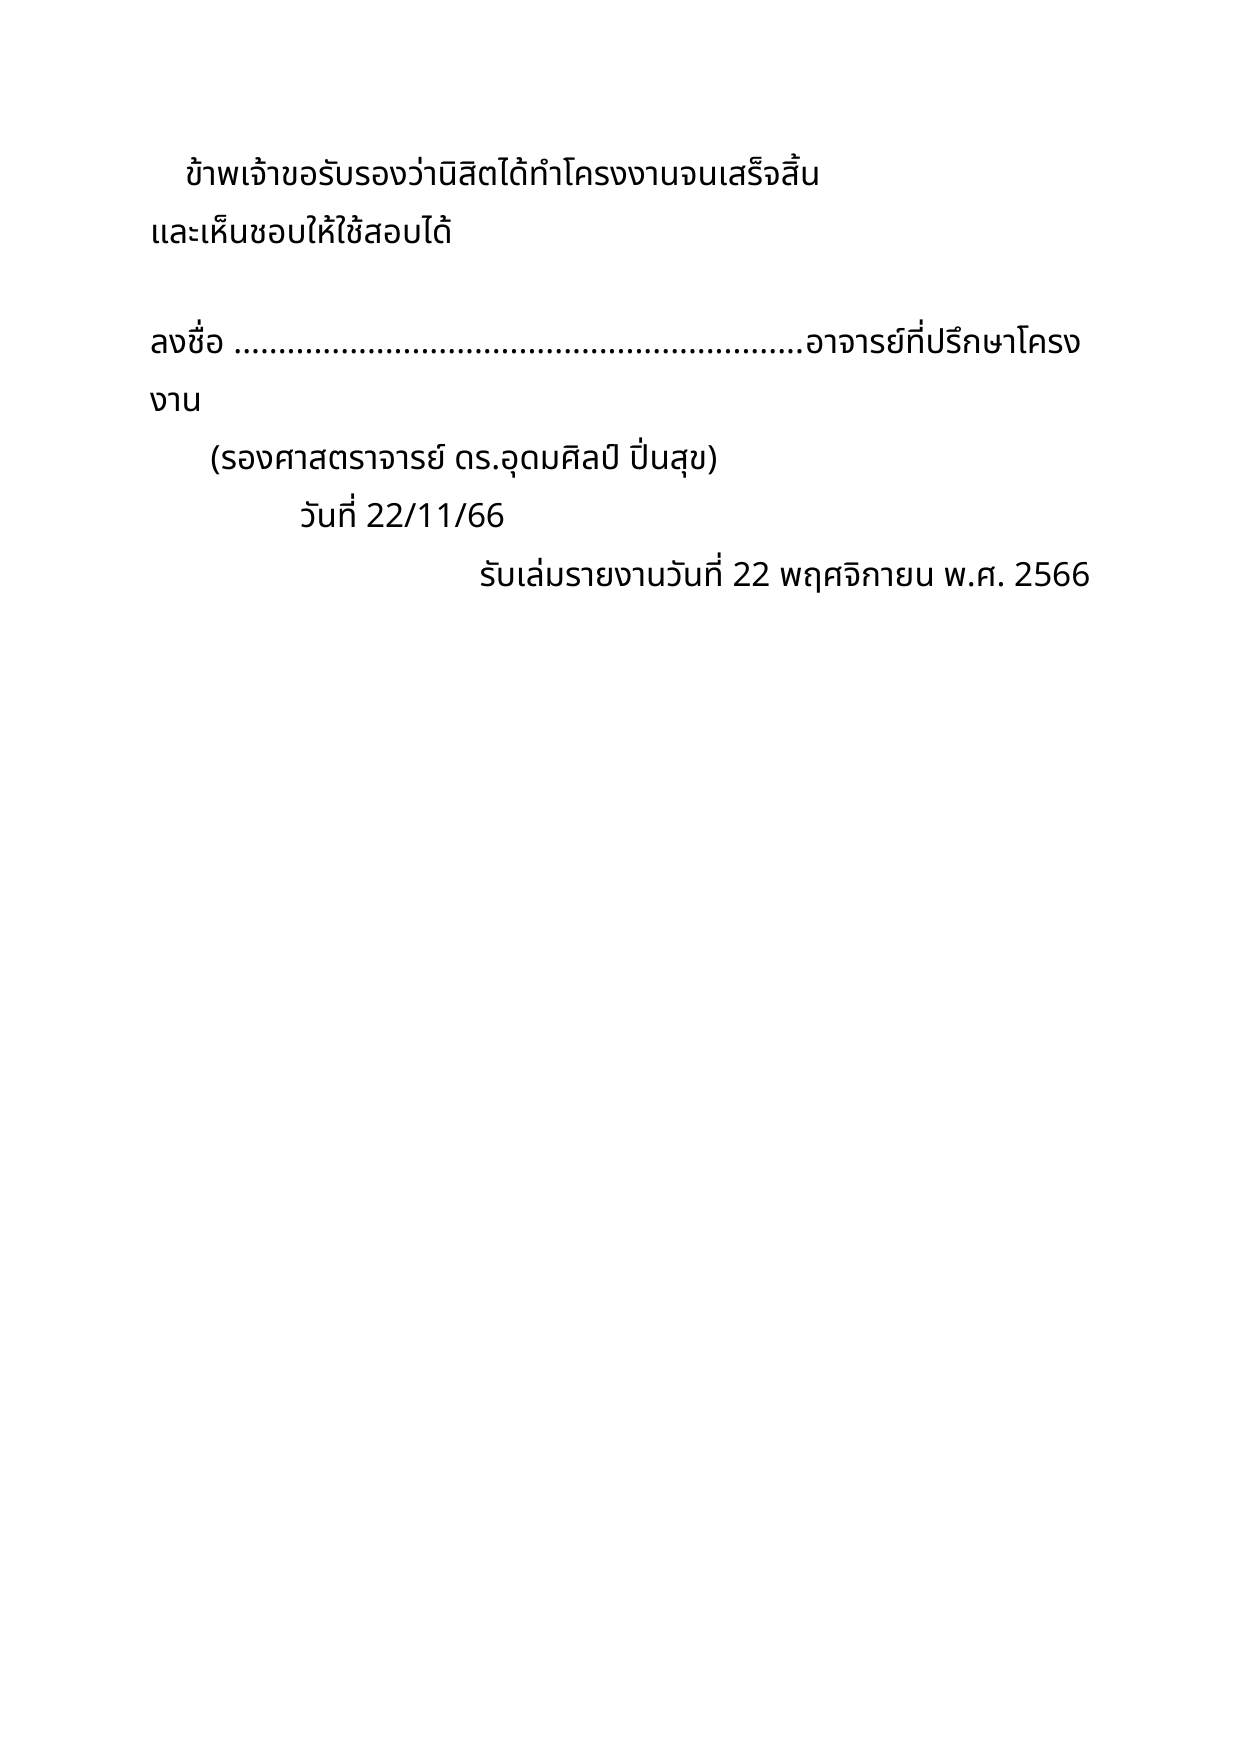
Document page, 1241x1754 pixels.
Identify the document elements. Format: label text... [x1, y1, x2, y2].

text รับเล่มรายงานวันที่ 22 พฤศจิกายน พ.ศ. 2566 [150, 550, 1090, 601]
text (รองศาสตราจารย์ ดร.อุดมศิลป์ ปิ่นสุข) [150, 434, 1090, 485]
text ลงชื่อ ................................................................อาจารย์ที่ปรึกษาโครงงาน [150, 318, 1090, 427]
text วันที่ 22/11/66 [150, 492, 1090, 543]
text และเห็นชอบให้ใช้สอบได้ [150, 208, 1090, 258]
text ข้าพเจ้าขอรับรองว่านิสิตได้ทำโครงงานจนเสร็จสิ้น [150, 150, 1090, 200]
